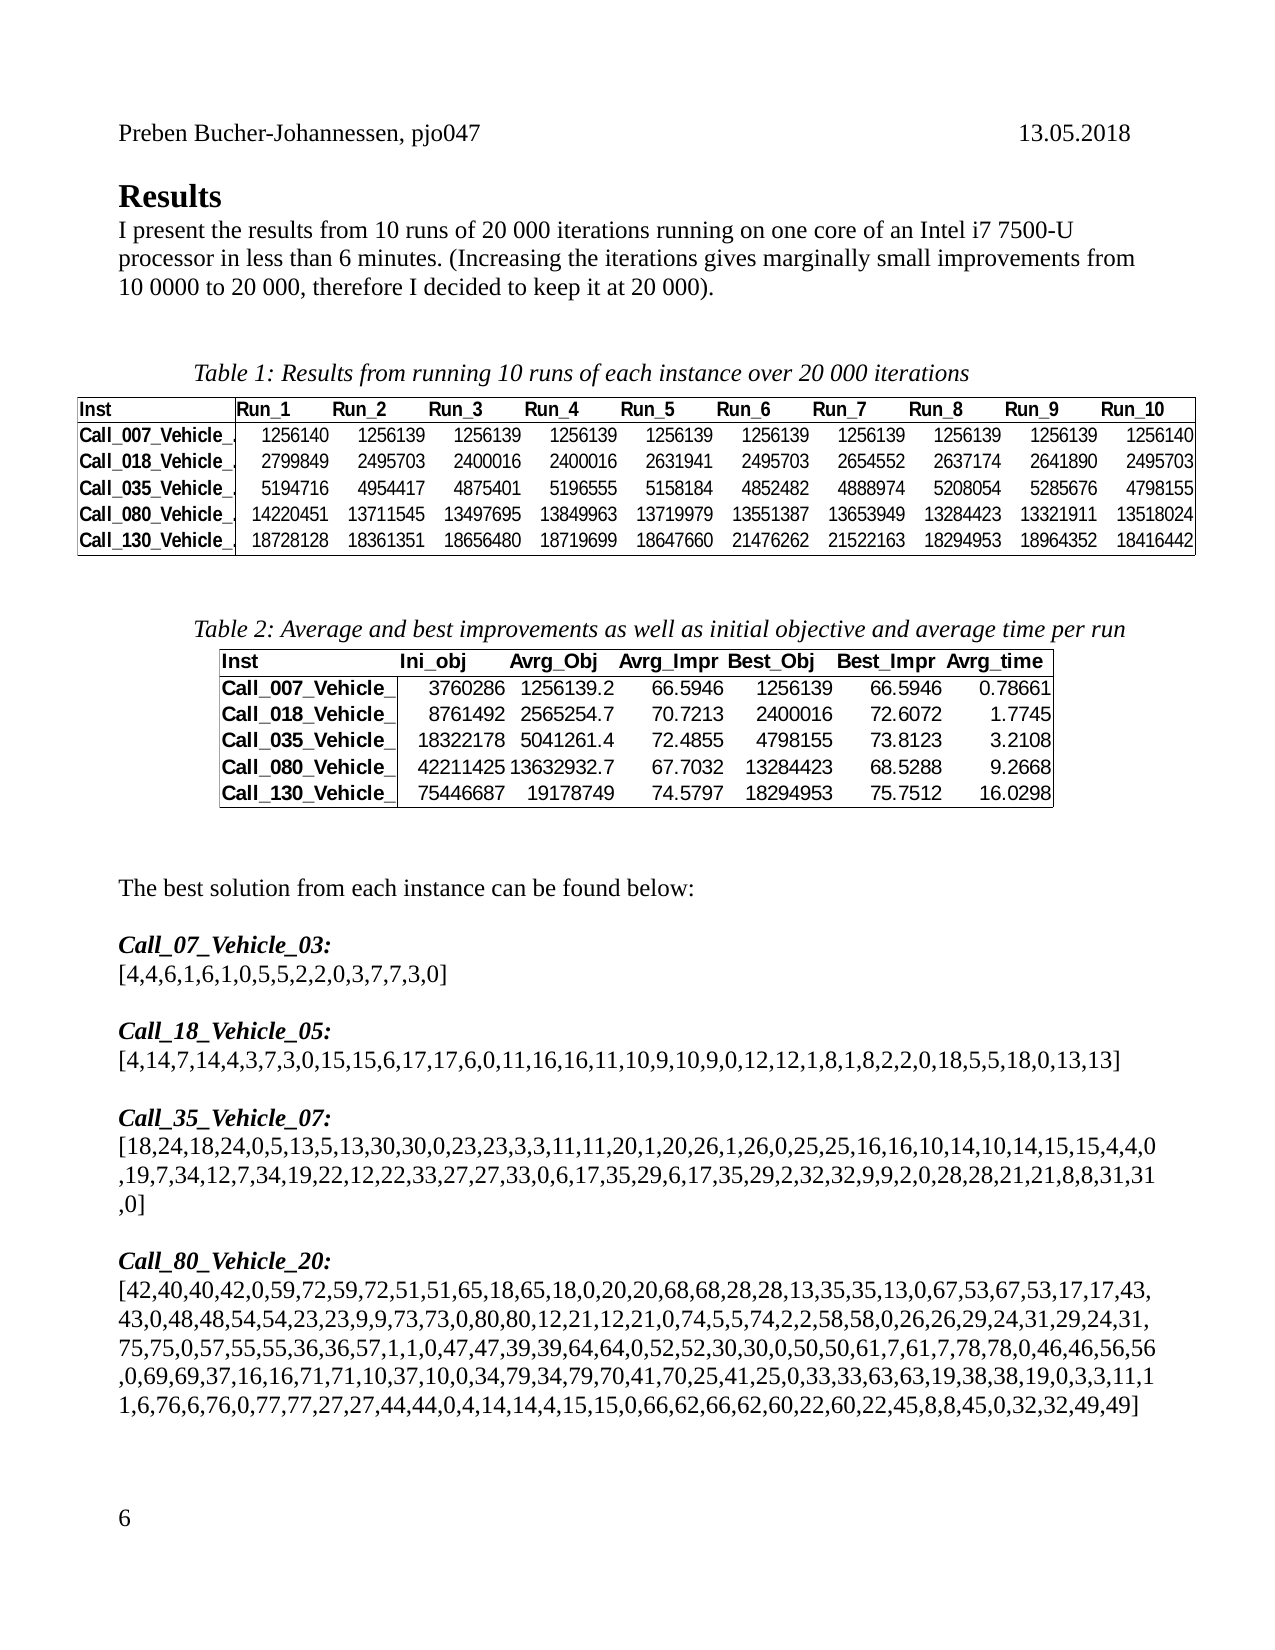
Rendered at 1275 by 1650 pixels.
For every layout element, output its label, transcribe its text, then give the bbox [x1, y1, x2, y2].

text The best solution from each instance can be found below: [118, 873, 1157, 901]
text [4,14,7,14,4,3,7,3,0,15,15,6,17,17,6,0,11,16,16,11,10,9,10,9,0,12,12,1,8,1,8,2,2,0,18,5,5,18,0,13,13] [118, 1045, 1157, 1074]
text Results [118, 176, 1157, 215]
text I present the results from 10 runs of 20 000 iterations running on one core of an Intel i7 7500-U processor in less than 6 minutes. (Increasing the iterations gives marginally small improvements from 10 0000 to 20 000, therefore I decided to keep it at 20 000). [118, 215, 1157, 301]
text Call_18_Vehicle_05: [118, 1016, 1157, 1045]
text Call_35_Vehicle_07: [118, 1103, 1157, 1131]
text [4,4,6,1,6,1,0,5,5,2,2,0,3,7,7,3,0] [118, 959, 1157, 988]
text Table 1: Results from running 10 runs of each instance over 20 000 iterations [118, 358, 1157, 387]
text Call_07_Vehicle_03: [118, 930, 1157, 959]
text [42,40,40,42,0,59,72,59,72,51,51,65,18,65,18,0,20,20,68,68,28,28,13,35,35,13,0,67,53,67,53,17,17,43,43,0,48,48,54,54,23,23,9,9,73,73,0,80,80,12,21,12,21,0,74,5,5,74,2,2,58,58,0,26,26,29,24,31,29,24,31,75,75,0,57,55,55,36,36,57,1,1,0,47,47,39,39,64,64,0,52,52,30,30,0,50,50,61,7,61,7,78,78,0,46,46,56,56,0,69,69,37,16,16,71,71,10,37,10,0,34,79,34,79,70,41,70,25,41,25,0,33,33,63,63,19,38,38,19,0,3,3,11,11,6,76,6,76,0,77,77,27,27,44,44,0,4,14,14,4,15,15,0,66,62,66,62,60,22,60,22,45,8,8,45,0,32,32,49,49] [118, 1275, 1157, 1419]
text [18,24,18,24,0,5,13,5,13,30,30,0,23,23,3,3,11,11,20,1,20,26,1,26,0,25,25,16,16,10,14,10,14,15,15,4,4,0,19,7,34,12,7,34,19,22,12,22,33,27,27,33,0,6,17,35,29,6,17,35,29,2,32,32,9,9,2,0,28,28,21,21,8,8,31,31,0] [118, 1131, 1157, 1218]
text Call_80_Vehicle_20: [118, 1246, 1157, 1275]
text Table 2: Average and best improvements as well as initial objective and average time per run [118, 614, 1157, 643]
